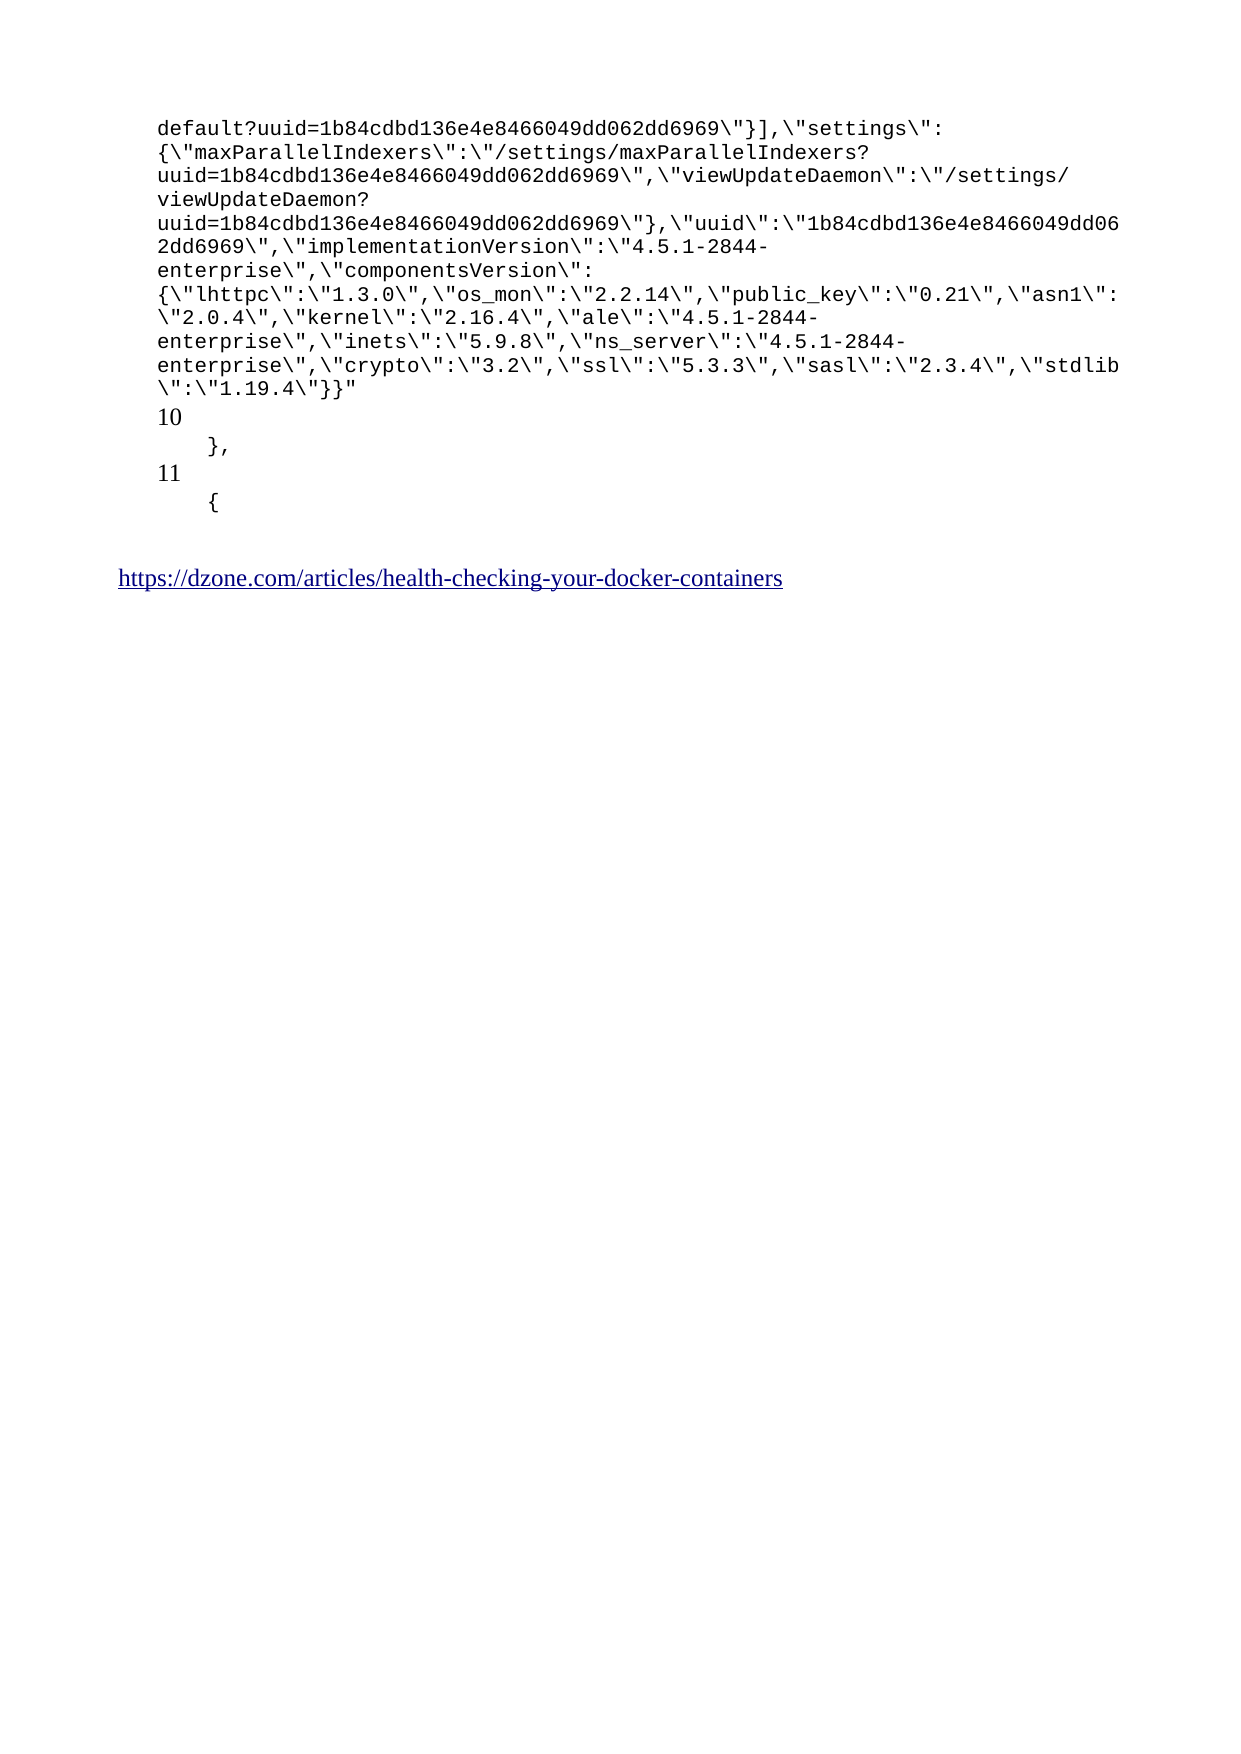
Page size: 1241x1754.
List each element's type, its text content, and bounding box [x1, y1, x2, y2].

text 11 [157, 458, 1122, 487]
text https://dzone.com/articles/health-checking-your-docker-containers [118, 563, 1122, 592]
text }, [157, 435, 1122, 458]
text default?uuid=1b84cdbd136e4e8466049dd062dd6969\"}],\"settings\":{\"maxParallelIndexers\":\"/settings/maxParallelIndexers?uuid=1b84cdbd136e4e8466049dd062dd6969\",\"viewUpdateDaemon\":\"/settings/viewUpdateDaemon?uuid=1b84cdbd136e4e8466049dd062dd6969\"},\"uuid\":\"1b84cdbd136e4e8466049dd062dd6969\",\"implementationVersion\":\"4.5.1-2844-enterprise\",\"componentsVersion\":{\"lhttpc\":\"1.3.0\",\"os_mon\":\"2.2.14\",\"public_key\":\"0.21\",\"asn1\":\"2.0.4\",\"kernel\":\"2.16.4\",\"ale\":\"4.5.1-2844-enterprise\",\"inets\":\"5.9.8\",\"ns_server\":\"4.5.1-2844-enterprise\",\"crypto\":\"3.2\",\"ssl\":\"5.3.3\",\"sasl\":\"2.3.4\",\"stdlib\":\"1.19.4\"}}" [157, 118, 1122, 402]
text 10 [157, 402, 1122, 431]
text { [157, 492, 1122, 515]
